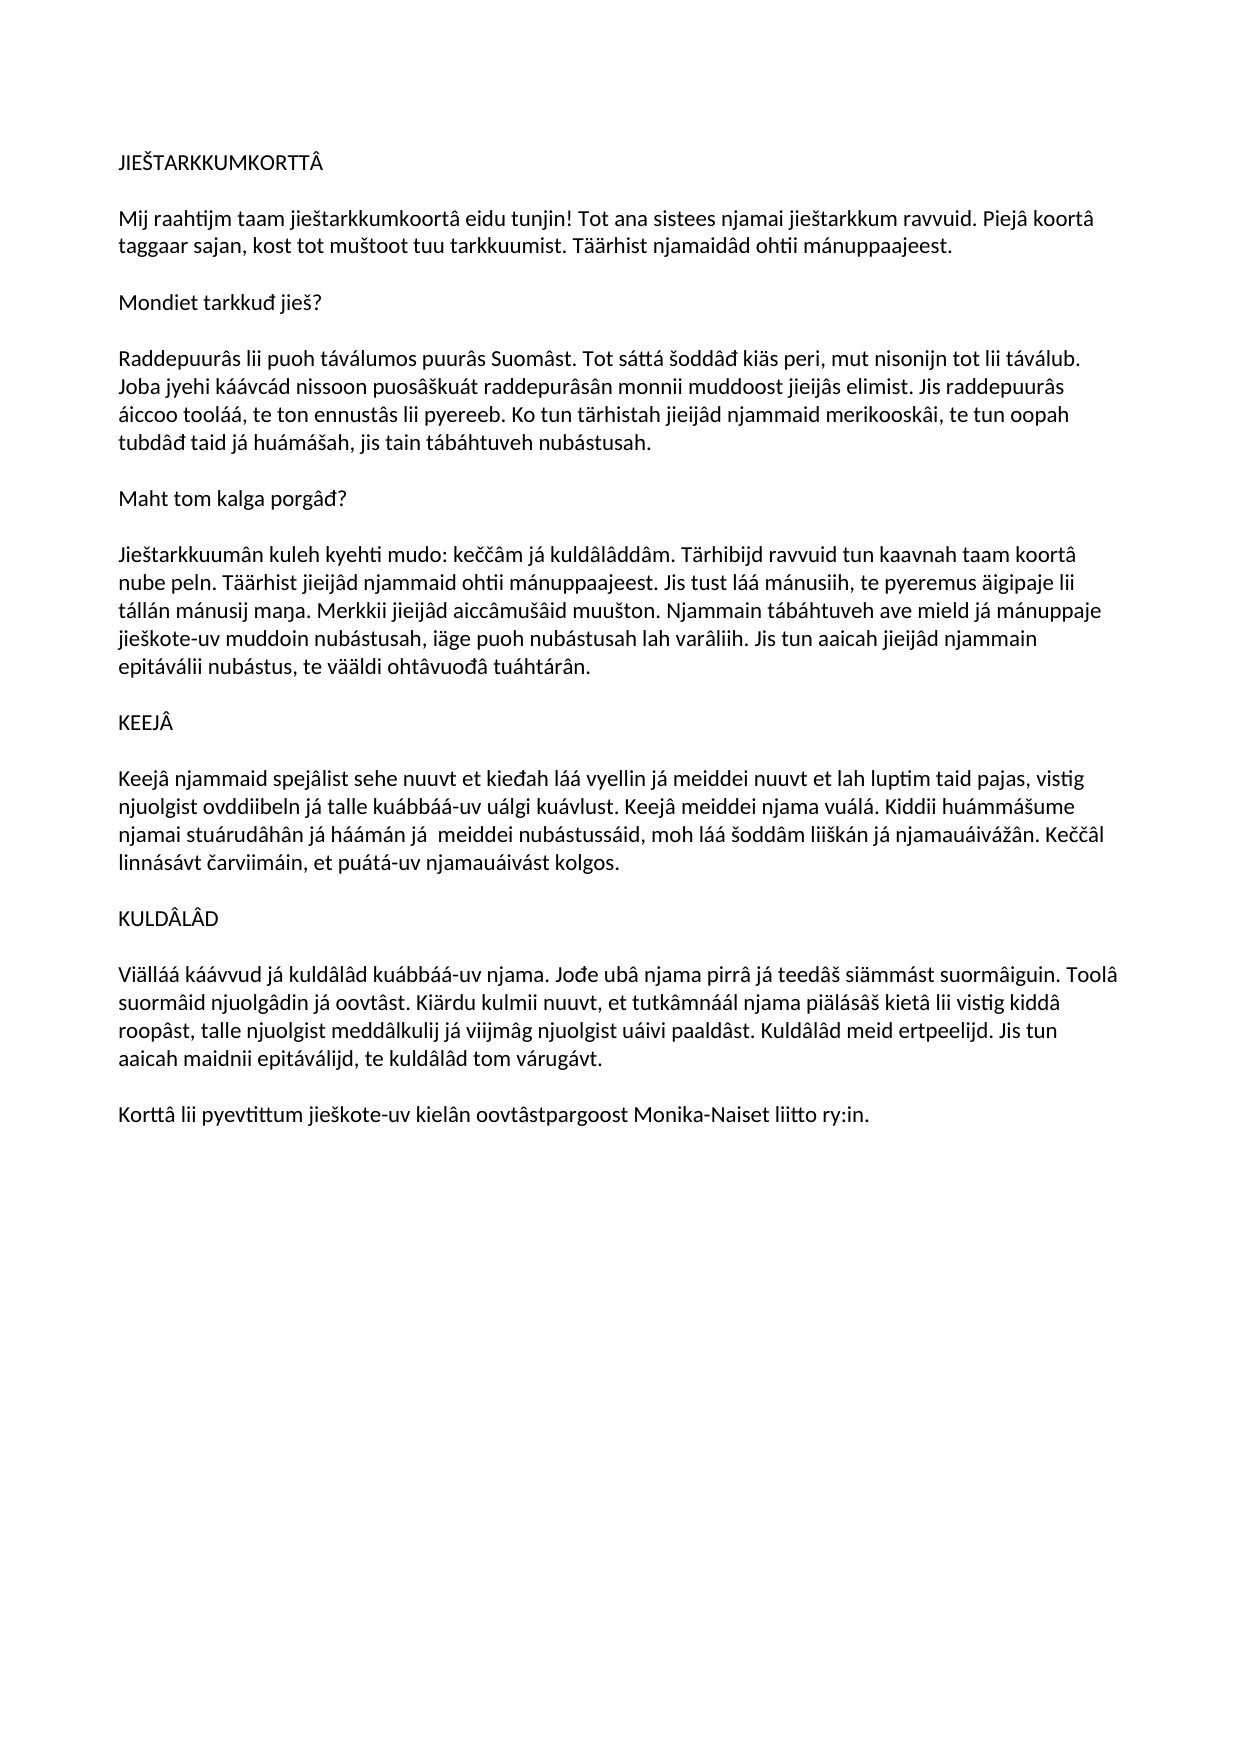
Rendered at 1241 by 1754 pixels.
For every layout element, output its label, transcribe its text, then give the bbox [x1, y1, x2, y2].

text Mondiet tarkkuđ jieš? [118, 288, 1122, 316]
text Raddepuurâs lii puoh táválumos puurâs Suomâst. Tot sáttá šoddâđ kiäs peri, mut nisonijn tot lii táválub. Joba jyehi káávcád nissoon puosâškuát raddepurâsân monnii muddoost jieijâs elimist. Jis raddepuurâs áiccoo tooláá, te ton ennustâs lii pyereeb. Ko tun tärhistah jieijâd njammaid merikooskâi, te tun oopah tubdâđ taid já huámášah, jis tain tábáhtuveh nubástusah. [118, 344, 1122, 456]
text Jieštarkkuumân kuleh kyehti mudo: keččâm já kuldâlâddâm. Tärhibijd ravvuid tun kaavnah taam koortâ nube peln. Täärhist jieijâd njammaid ohtii mánuppaajeest. Jis tust láá mánusiih, te pyeremus äigipaje lii tállán mánusij maŋa. Merkkii jieijâd aiccâmušâid muušton. Njammain tábáhtuveh ave mield já mánuppaje jieškote-uv muddoin nubástusah, iäge puoh nubástusah lah varâliih. Jis tun aaicah jieijâd njammain epitáválii nubástus, te vääldi ohtâvuođâ tuáhtárân. [118, 540, 1122, 680]
text Viälláá káávvud já kuldâlâd kuábbáá-uv njama. Jođe ubâ njama pirrâ já teedâš siämmást suormâiguin. Toolâ suormâid njuolgâdin já oovtâst. Kiärdu kulmii nuuvt, et tutkâmnáál njama piälásâš kietâ lii vistig kiddâ roopâst, talle njuolgist meddâlkulij já viijmâg njuolgist uáivi paaldâst. Kuldâlâd meid ertpeelijd. Jis tun aaicah maidnii epitáválijd, te kuldâlâd tom várugávt. [118, 960, 1122, 1072]
text KULDÂLÂD [118, 904, 1122, 932]
text JIEŠTARKKUMKORTTÂ [118, 148, 1122, 176]
text Korttâ lii pyevtittum jieškote-uv kielân oovtâstpargoost Monika-Naiset liitto ry:in. [118, 1100, 1122, 1128]
text KEEJÂ [118, 708, 1122, 736]
text Mij raahtijm taam jieštarkkumkoortâ eidu tunjin! Tot ana sistees njamai jieštarkkum ravvuid. Piejâ koortâ taggaar sajan, kost tot muštoot tuu tarkkuumist. Täärhist njamaidâd ohtii mánuppaajeest. [118, 204, 1122, 260]
text Maht tom kalga porgâđ? [118, 484, 1122, 512]
text Keejâ njammaid spejâlist sehe nuuvt et kieđah láá vyellin já meiddei nuuvt et lah luptim taid pajas, vistig njuolgist ovddiibeln já talle kuábbáá-uv uálgi kuávlust. Keejâ meiddei njama vuálá. Kiddii huámmášume njamai stuárudâhân já háámán já meiddei nubástussáid, moh láá šoddâm liiškán já njamauáivážân. Keččâl linnásávt čarviimáin, et puátá-uv njamauáivást kolgos. [118, 764, 1122, 876]
